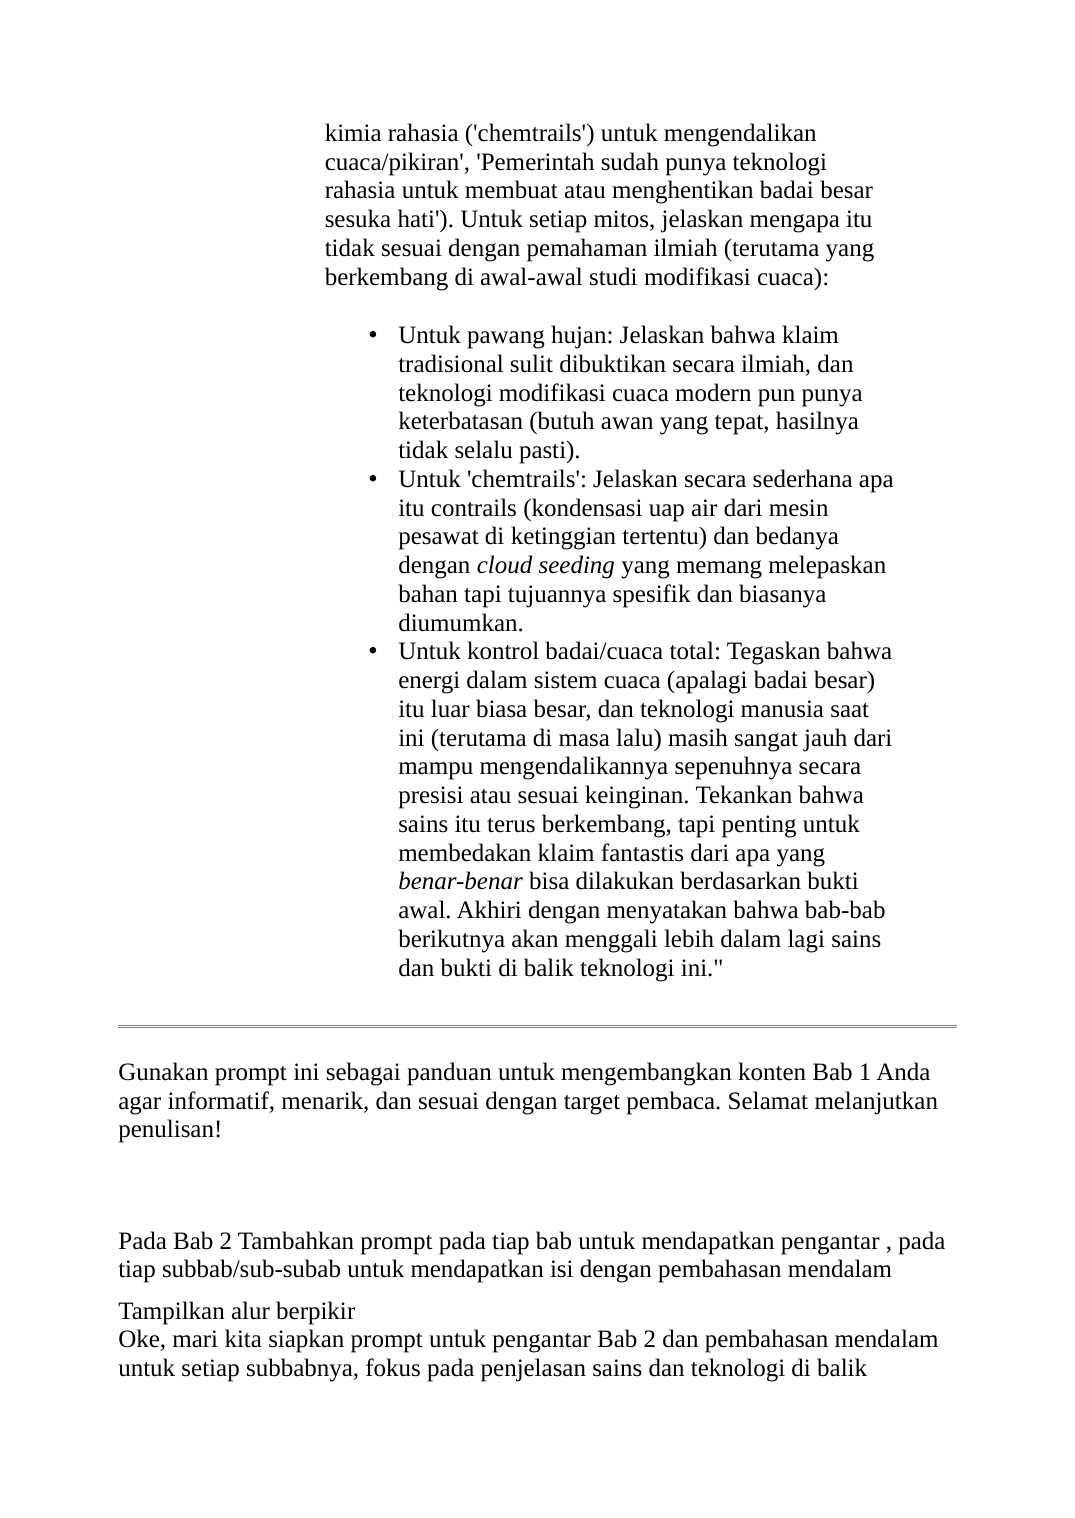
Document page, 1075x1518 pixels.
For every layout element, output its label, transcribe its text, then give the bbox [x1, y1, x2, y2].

list Untuk kontrol badai/cuaca total: Tegaskan bahwa energi dalam sistem cuaca (apalagi badai besar) itu luar biasa besar, dan teknologi manusia saat ini (terutama di masa lalu) masih sangat jauh dari mampu mengendalikannya sepenuhnya secara presisi atau sesuai keinginan. Tekankan bahwa sains itu terus berkembang, tapi penting untuk membedakan klaim fantastis dari apa yang benar-benar bisa dilakukan berdasarkan bukti awal. Akhiri dengan menyatakan bahwa bab-bab berikutnya akan menggali lebih dalam lagi sains dan bukti di balik teknologi ini." [369, 636, 898, 981]
list Untuk pawang hujan: Jelaskan bahwa klaim tradisional sulit dibuktikan secara ilmiah, dan teknologi modifikasi cuaca modern pun punya keterbatasan (butuh awan yang tepat, hasilnya tidak selalu pasti). [369, 320, 898, 464]
list Untuk 'chemtrails': Jelaskan secara sederhana apa itu contrails (kondensasi uap air dari mesin pesawat di ketinggian tertentu) dan bedanya dengan cloud seeding yang memang melepaskan bahan tapi tujuannya spesifik dan biasanya diumumkan. [369, 464, 898, 636]
text Oke, mari kita siapkan prompt untuk pengantar Bab 2 dan pembahasan mendalam untuk setiap subbabnya, fokus pada penjelasan sains dan teknologi di balik [118, 1324, 957, 1382]
text Pada Bab 2 Tambahkan prompt pada tiap bab untuk mendapatkan pengantar , pada tiap subbab/sub-subab untuk mendapatkan isi dengan pembahasan mendalam [118, 1226, 957, 1283]
text Gunakan prompt ini sebagai panduan untuk mengembangkan konten Bab 1 Anda agar informatif, menarik, dan sesuai dengan target pembaca. Selamat melanjutkan penulisan! [118, 1057, 957, 1143]
text Tampilkan alur berpikir [118, 1296, 957, 1324]
list kimia rahasia ('chemtrails') untuk mengendalikan cuaca/pikiran', 'Pemerintah sudah punya teknologi rahasia untuk membuat atau menghentikan badai besar sesuka hati'). Untuk setiap mitos, jelaskan mengapa itu tidak sesuai dengan pemahaman ilmiah (terutama yang berkembang di awal-awal studi modifikasi cuaca): [295, 118, 898, 291]
